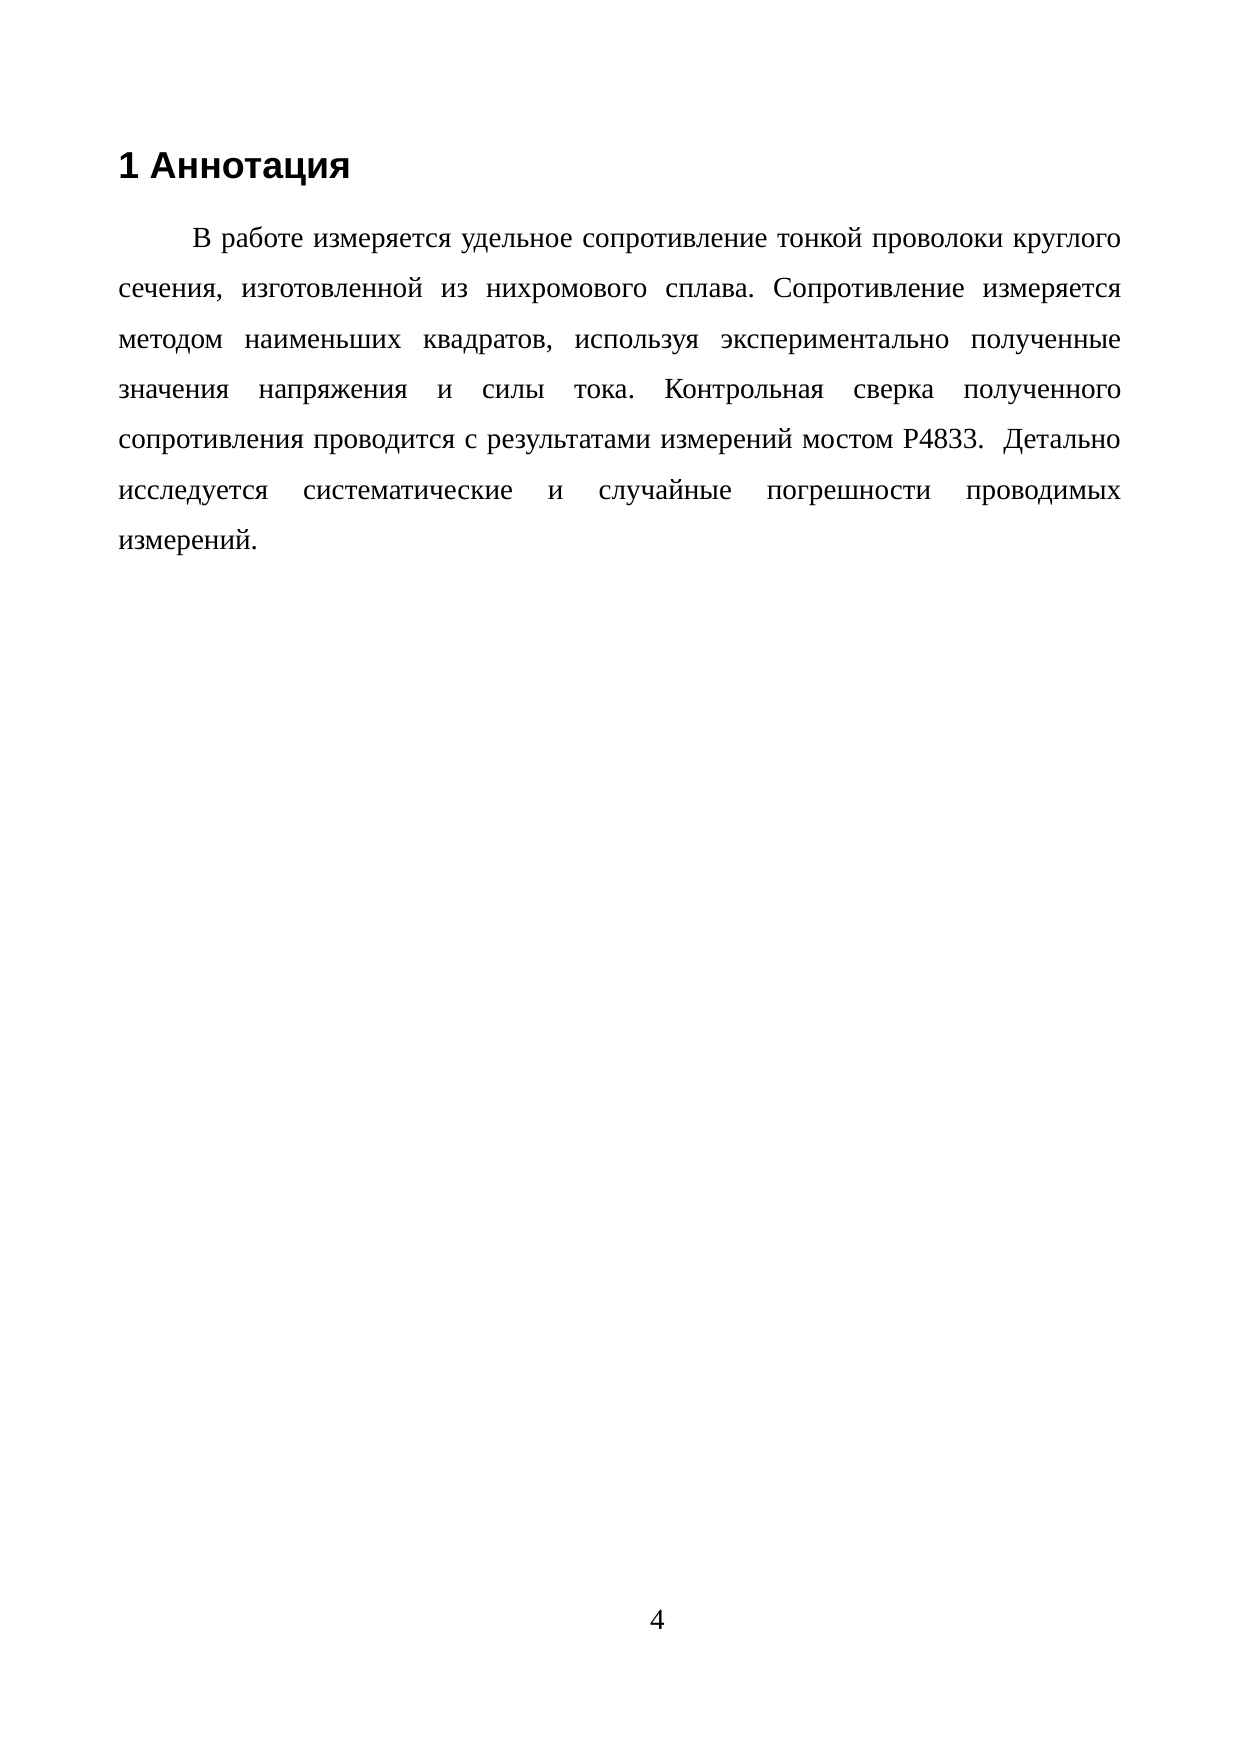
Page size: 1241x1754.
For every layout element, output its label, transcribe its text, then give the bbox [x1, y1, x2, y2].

text В работе измеряется удельное сопротивление тонкой проволоки круглого сечения, изготовленной из нихромового сплава. Сопротивление измеряется методом наименьших квадратов, используя экспериментально полученные значения напряжения и силы тока. Контрольная сверка полученного сопротивления проводится с результатами измерений мостом P4833. Детально исследуется систематические и случайные погрешности проводимых измерений. [118, 220, 1122, 556]
subtitle Аннотация [118, 143, 1122, 186]
